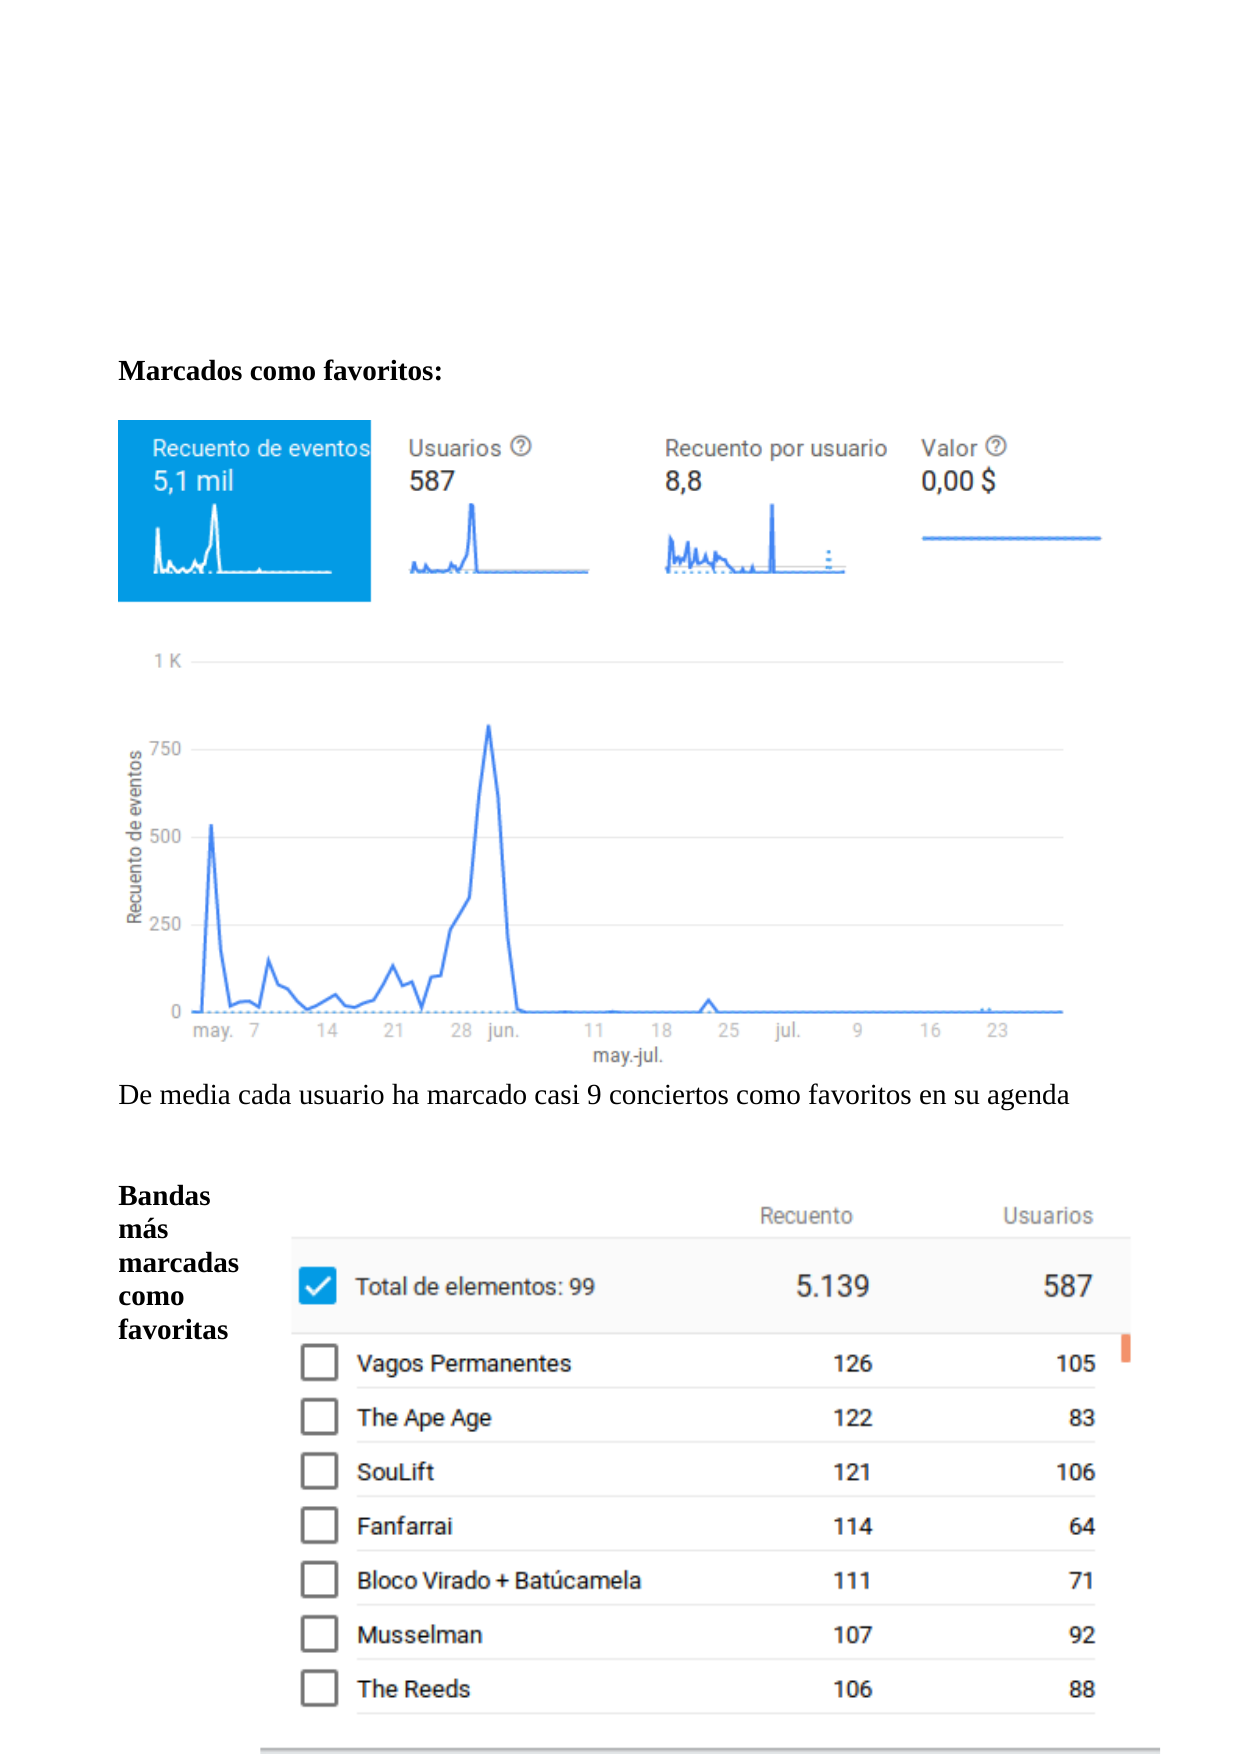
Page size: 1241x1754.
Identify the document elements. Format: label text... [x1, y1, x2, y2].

picture [154, 504, 331, 573]
picture [206, 444, 228, 456]
picture [313, 444, 336, 456]
picture [154, 439, 166, 456]
picture [198, 475, 219, 490]
text De media cada usuario ha marcado casi 9 conciertos como favoritos en su agenda [118, 1078, 1122, 1111]
picture [290, 444, 300, 456]
picture [168, 444, 178, 456]
picture [229, 441, 236, 456]
picture [302, 444, 311, 456]
picture [259, 440, 281, 456]
picture [260, 1178, 1161, 1754]
picture [238, 444, 249, 456]
text Marcados como favoritos: [118, 353, 1122, 386]
picture [155, 471, 167, 490]
picture [337, 441, 344, 456]
text Bandas más marcadas como favoritas [118, 1178, 260, 1346]
picture [223, 469, 233, 490]
picture [118, 420, 1123, 1078]
picture [177, 471, 185, 490]
picture [181, 444, 203, 456]
picture [346, 444, 357, 456]
